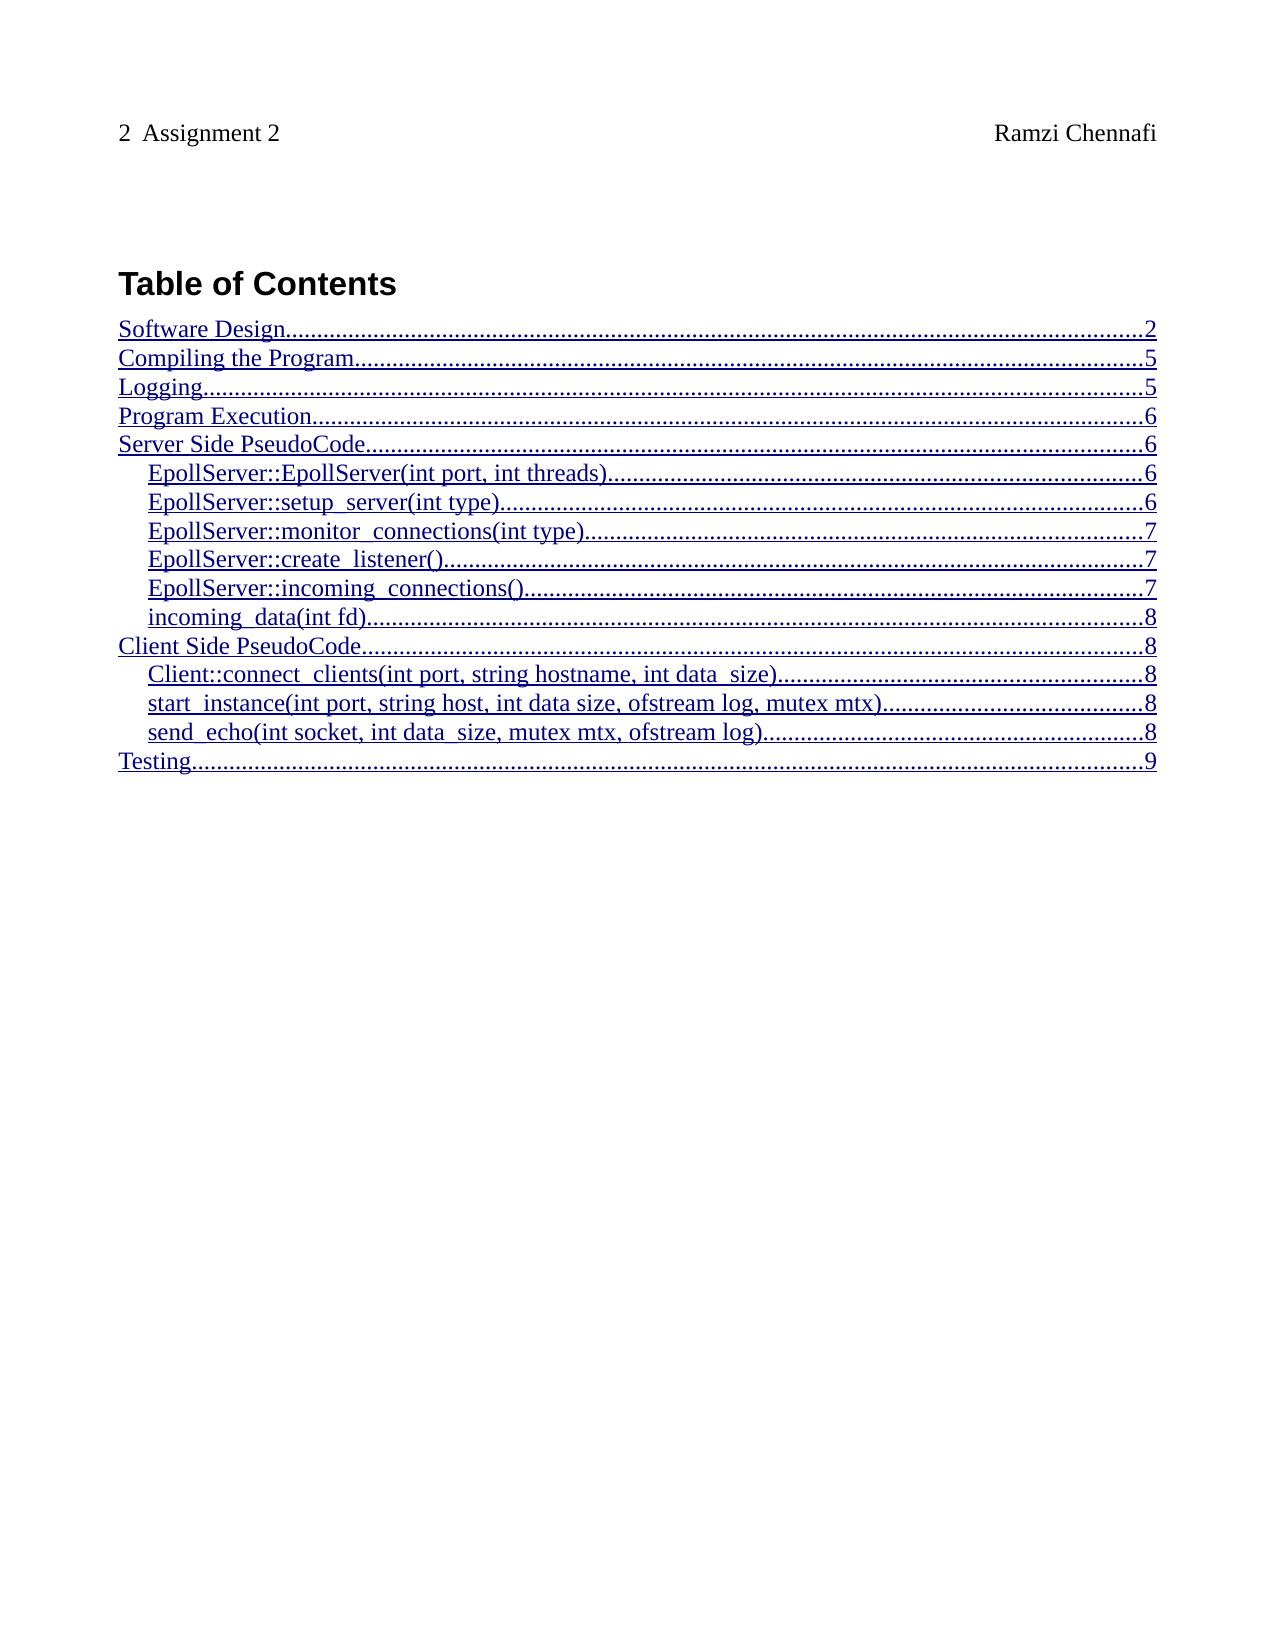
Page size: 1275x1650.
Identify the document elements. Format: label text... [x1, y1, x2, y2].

text EpollServer::EpollServer(int port, int threads) 6 [148, 458, 1157, 483]
text Logging 5 [118, 372, 1157, 397]
subtitle Table of Contents [118, 264, 1157, 302]
text EpollServer::setup_server(int type) 6 [148, 487, 1157, 512]
text Server Side PseudoCode 6 [118, 429, 1157, 454]
text Program Execution 6 [118, 401, 1157, 426]
text Software Design 2 [118, 314, 1157, 339]
text Testing 9 [118, 746, 1157, 771]
text EpollServer::incoming_connections() 7 [148, 573, 1157, 598]
text send_echo(int socket, int data_size, mutex mtx, ofstream log) 8 [148, 717, 1157, 742]
text Compiling the Program 5 [118, 343, 1157, 368]
text EpollServer::create_listener() 7 [148, 544, 1157, 569]
text Client Side PseudoCode 8 [118, 631, 1157, 656]
text start_instance(int port, string host, int data size, ofstream log, mutex mtx) 8 [148, 688, 1157, 713]
text Client::connect_clients(int port, string hostname, int data_size) 8 [148, 659, 1157, 684]
text EpollServer::monitor_connections(int type) 7 [148, 516, 1157, 541]
text incoming_data(int fd) 8 [148, 602, 1157, 627]
